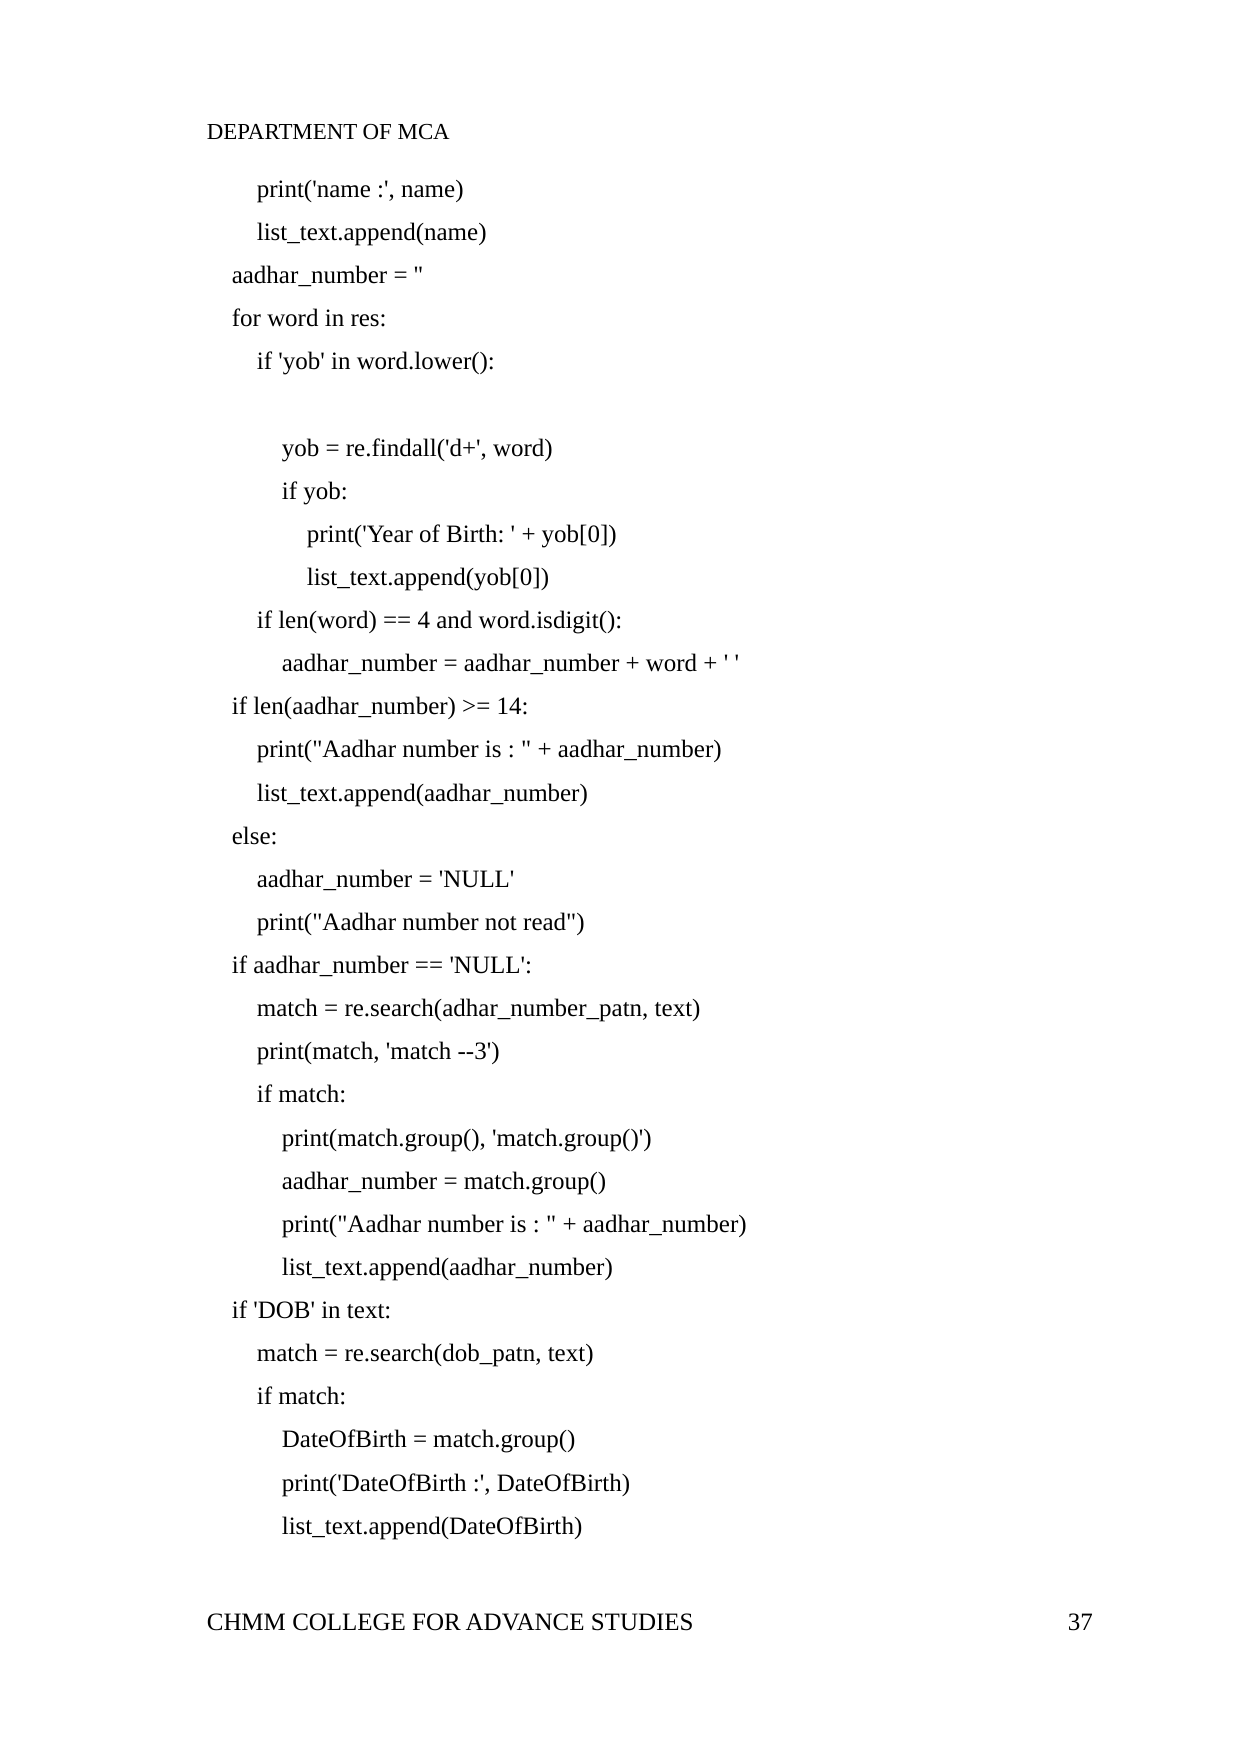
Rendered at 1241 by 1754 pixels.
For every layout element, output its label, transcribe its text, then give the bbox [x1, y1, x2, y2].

text if len(aadhar_number) >= 14: [207, 691, 1093, 720]
text aadhar_number = '' [207, 260, 1093, 289]
text match = re.search(adhar_number_patn, text) [207, 993, 1093, 1022]
text print("Aadhar number is : " + aadhar_number) [207, 1209, 1093, 1238]
text if yob: [207, 476, 1093, 504]
text list_text.append(aadhar_number) [207, 778, 1093, 806]
text if match: [207, 1381, 1093, 1410]
text print(match.group(), 'match.group()') [207, 1123, 1093, 1151]
text match = re.search(dob_patn, text) [207, 1338, 1093, 1367]
text if 'yob' in word.lower(): [207, 346, 1093, 375]
text if match: [207, 1079, 1093, 1108]
text for word in res: [207, 303, 1093, 332]
text list_text.append(name) [207, 217, 1093, 246]
text list_text.append(aadhar_number) [207, 1252, 1093, 1281]
text list_text.append(yob[0]) [207, 562, 1093, 591]
text yob = re.findall('d+', word) [207, 433, 1093, 461]
text aadhar_number = aadhar_number + word + ' ' [207, 648, 1093, 677]
text print(match, 'match --3') [207, 1036, 1093, 1065]
text if len(word) == 4 and word.isdigit(): [207, 605, 1093, 634]
text print('Year of Birth: ' + yob[0]) [207, 519, 1093, 548]
text print('name :', name) [207, 174, 1093, 203]
text if aadhar_number == 'NULL': [207, 950, 1093, 979]
text list_text.append(DateOfBirth) [207, 1511, 1093, 1539]
text DateOfBirth = match.group() [207, 1424, 1093, 1453]
text aadhar_number = 'NULL' [207, 864, 1093, 893]
text else: [207, 821, 1093, 849]
text print("Aadhar number is : " + aadhar_number) [207, 734, 1093, 763]
text if 'DOB' in text: [207, 1295, 1093, 1324]
text print("Aadhar number not read") [207, 907, 1093, 936]
text print('DateOfBirth :', DateOfBirth) [207, 1468, 1093, 1496]
text aadhar_number = match.group() [207, 1166, 1093, 1194]
